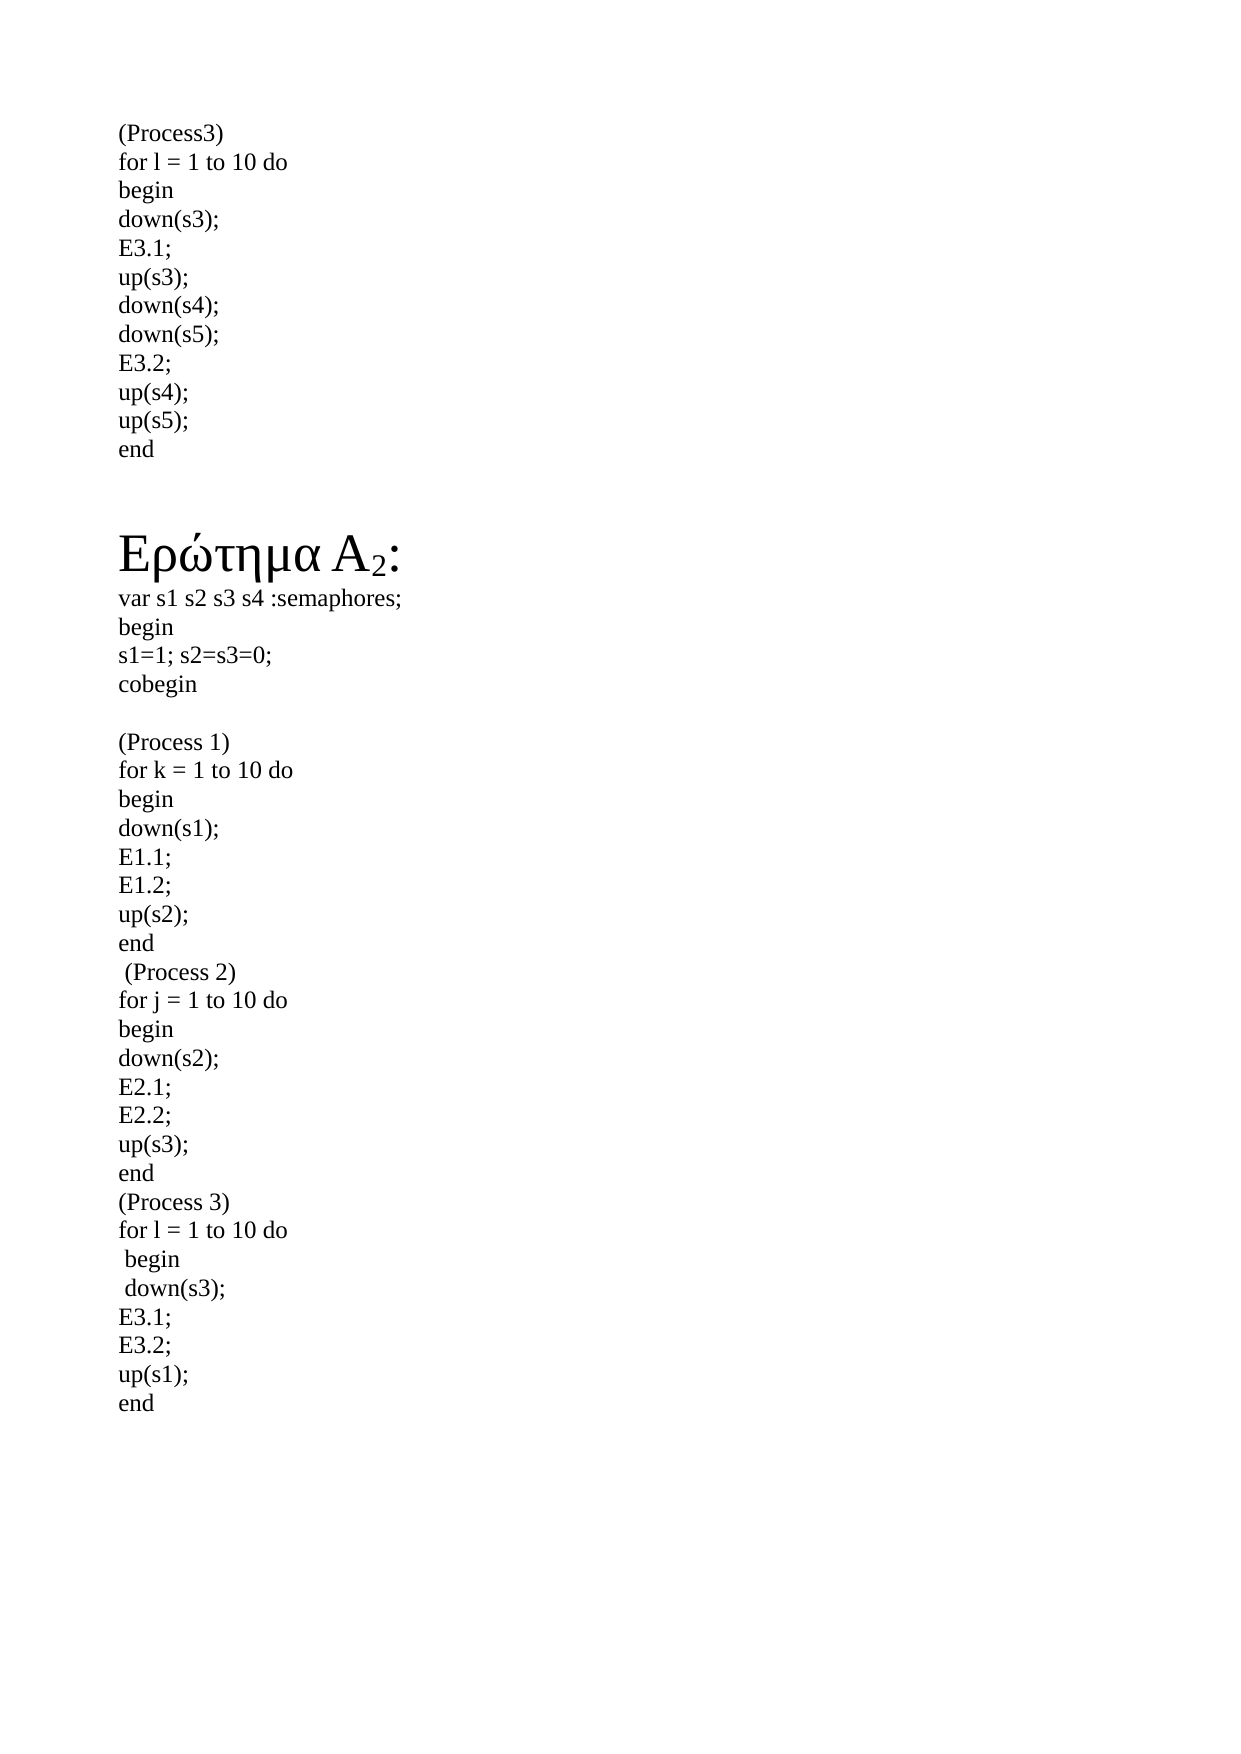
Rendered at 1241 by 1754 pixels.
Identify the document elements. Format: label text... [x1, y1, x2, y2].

text up(s1); [118, 1359, 1122, 1388]
text Ε3.2; [118, 1330, 1122, 1359]
text (Process 1) [118, 727, 1122, 755]
text Ε3.1; [118, 1302, 1122, 1330]
text down(s5); [118, 319, 1122, 348]
text Ε3.1; [118, 233, 1122, 262]
text end [118, 1388, 1122, 1417]
text down(s1); [118, 813, 1122, 842]
text begin [118, 176, 1122, 204]
text var s1 s2 s3 s4 :semaphores; [118, 583, 1122, 612]
text up(s2); [118, 899, 1122, 928]
text down(s3); [118, 1273, 1122, 1302]
text (Process 3) [118, 1187, 1122, 1215]
text Ερώτημα Α2: [118, 521, 1122, 583]
text Ε2.2; [118, 1100, 1122, 1129]
text end [118, 928, 1122, 957]
text Ε2.1; [118, 1072, 1122, 1100]
text Ε1.1; [118, 842, 1122, 870]
text begin [118, 784, 1122, 813]
text for l = 1 to 10 do [118, 1215, 1122, 1244]
text begin [118, 612, 1122, 640]
text up(s4); [118, 377, 1122, 406]
text up(s5); [118, 406, 1122, 434]
text end [118, 434, 1122, 463]
text (Process 2) [118, 957, 1122, 985]
text for j = 1 to 10 do [118, 985, 1122, 1014]
text Ε3.2; [118, 348, 1122, 377]
text for k = 1 to 10 do [118, 755, 1122, 784]
text up(s3); [118, 262, 1122, 291]
text end [118, 1158, 1122, 1187]
text for l = 1 to 10 do [118, 147, 1122, 176]
text s1=1; s2=s3=0; [118, 640, 1122, 669]
text down(s3); [118, 204, 1122, 233]
text begin [118, 1244, 1122, 1273]
text down(s2); [118, 1043, 1122, 1072]
text begin [118, 1014, 1122, 1043]
text up(s3); [118, 1129, 1122, 1158]
text down(s4); [118, 291, 1122, 319]
text cobegin [118, 669, 1122, 698]
text Ε1.2; [118, 870, 1122, 899]
text (Process3) [118, 118, 1122, 147]
